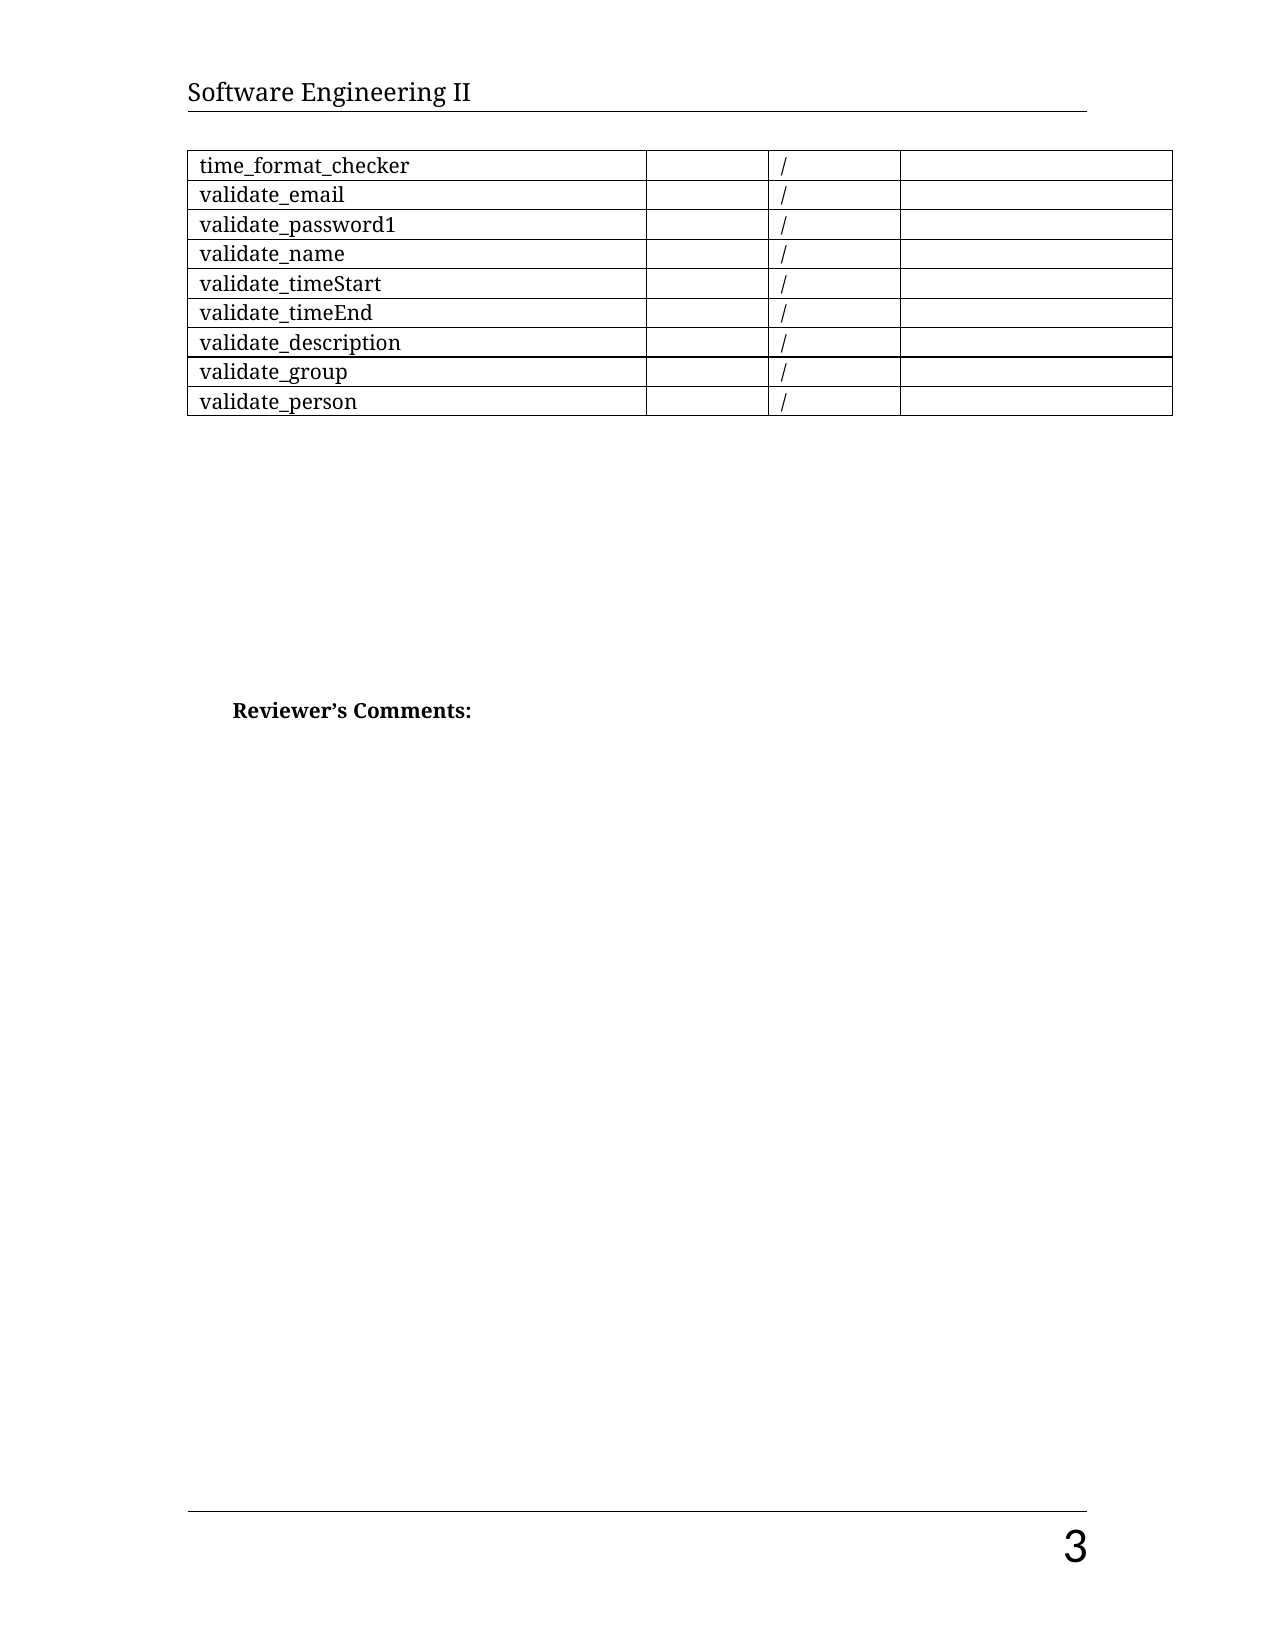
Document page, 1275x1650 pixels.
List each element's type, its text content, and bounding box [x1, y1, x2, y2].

table_cell [901, 210, 1172, 238]
table_cell validate_person [188, 387, 646, 415]
table_cell / [769, 387, 900, 415]
table_cell [647, 151, 768, 179]
table_cell [647, 358, 768, 386]
table_cell [901, 181, 1172, 209]
table_cell / [769, 181, 900, 209]
table_cell [901, 387, 1172, 415]
table_cell / [769, 240, 900, 268]
table_cell [647, 299, 768, 327]
table_cell [901, 299, 1172, 327]
table_cell / [769, 151, 900, 179]
table_cell / [769, 358, 900, 386]
table_cell / [769, 328, 900, 356]
table_cell validate_password1 [188, 210, 646, 238]
table_cell [901, 358, 1172, 386]
table_cell time_format_checker [188, 151, 646, 179]
table_cell / [769, 210, 900, 238]
table_cell [647, 328, 768, 356]
table_cell / [769, 269, 900, 297]
table_cell [647, 269, 768, 297]
table_cell [647, 240, 768, 268]
table_cell validate_timeStart [188, 269, 646, 297]
table_cell validate_description [188, 328, 646, 356]
table_cell [647, 387, 768, 415]
table_cell [647, 181, 768, 209]
subtitle Reviewer’s Comments: [187, 697, 1087, 753]
table_cell validate_group [188, 358, 646, 386]
table_cell validate_email [188, 181, 646, 209]
table_cell [901, 269, 1172, 297]
table_cell [901, 151, 1172, 179]
table_cell validate_timeEnd [188, 299, 646, 327]
table_cell [647, 210, 768, 238]
table_cell [901, 240, 1172, 268]
table_cell / [769, 299, 900, 327]
table_cell validate_name [188, 240, 646, 268]
table_cell [901, 328, 1172, 356]
